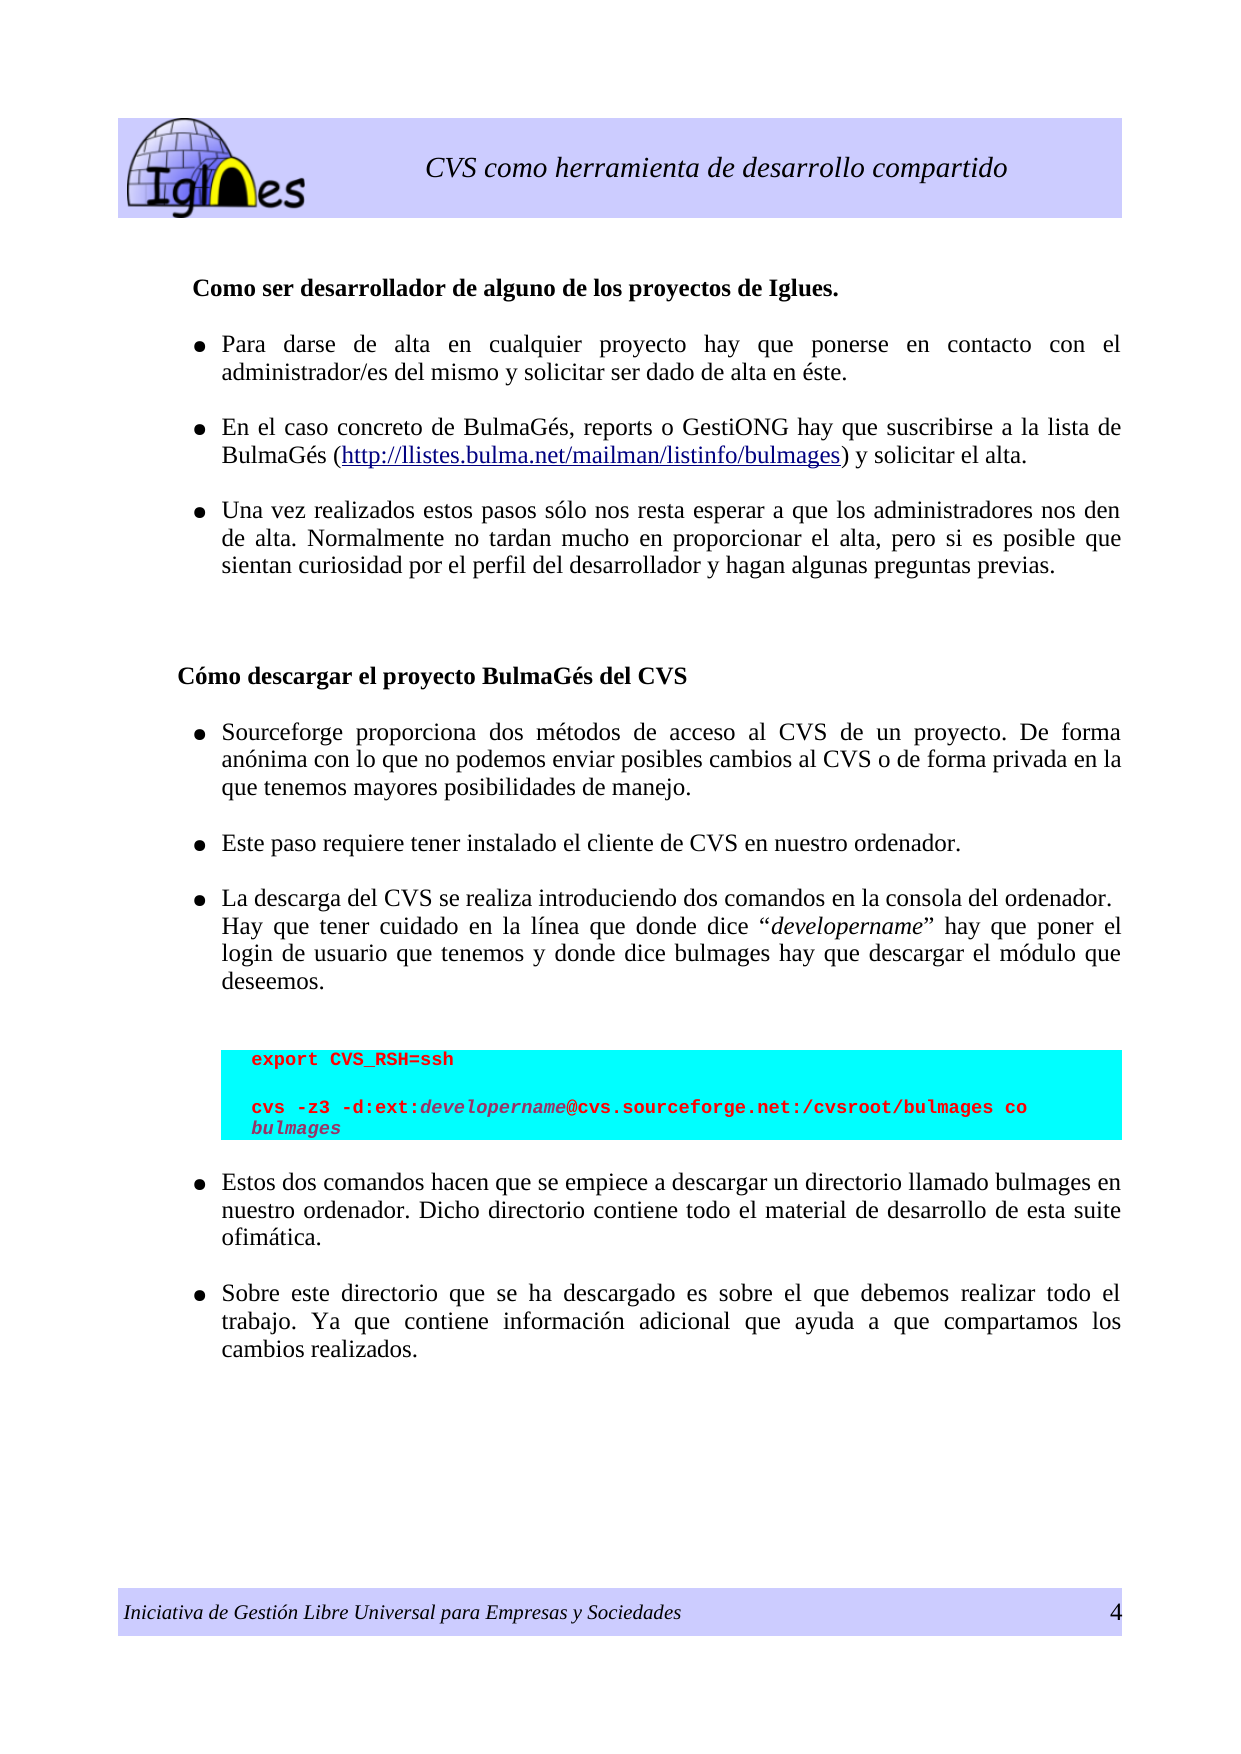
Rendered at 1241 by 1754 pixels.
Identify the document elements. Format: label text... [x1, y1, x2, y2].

picture [118, 118, 1122, 218]
list Una vez realizados estos pasos sólo nos resta esperar a que los administradores nos den de alta. Normalmente no tardan mucho en proporcionar el alta, pero si es posible que sientan curiosidad por el perfil del desarrollador y hagan algunas preguntas previas. [192, 496, 1122, 579]
list export CVS_RSH=ssh cvs -z3 -d:ext:developername@cvs.sourceforge.net:/cvsroot/bulmages co bulmages [221, 1050, 1122, 1140]
list La descarga del CVS se realiza introduciendo dos comandos en la consola del ordenador. [192, 884, 1122, 912]
text Como ser desarrollador de alguno de los proyectos de Iglues. [118, 274, 1122, 302]
picture [118, 1588, 1122, 1636]
list En el caso concreto de BulmaGés, reports o GestiONG hay que suscribirse a la lista de BulmaGés (http://llistes.bulma.net/mailman/listinfo/bulmages) y solicitar el alta. [192, 413, 1122, 468]
list Cómo descargar el proyecto BulmaGés del CVS [148, 662, 1122, 690]
list Hay que tener cuidado en la línea que donde dice “developername” hay que poner el login de usuario que tenemos y donde dice bulmages hay que descargar el módulo que deseemos. [192, 912, 1122, 995]
list Sobre este directorio que se ha descargado es sobre el que debemos realizar todo el trabajo. Ya que contiene información adicional que ayuda a que compartamos los cambios realizados. [192, 1279, 1122, 1362]
list Sourceforge proporciona dos métodos de acceso al CVS de un proyecto. De forma anónima con lo que no podemos enviar posibles cambios al CVS o de forma privada en la que tenemos mayores posibilidades de manejo. [192, 718, 1122, 801]
list Estos dos comandos hacen que se empiece a descargar un directorio llamado bulmages en nuestro ordenador. Dicho directorio contiene todo el material de desarrollo de esta suite ofimática. [192, 1168, 1122, 1251]
list Para darse de alta en cualquier proyecto hay que ponerse en contacto con el administrador/es del mismo y solicitar ser dado de alta en éste. [192, 330, 1122, 385]
list Este paso requiere tener instalado el cliente de CVS en nuestro ordenador. [192, 829, 1122, 856]
